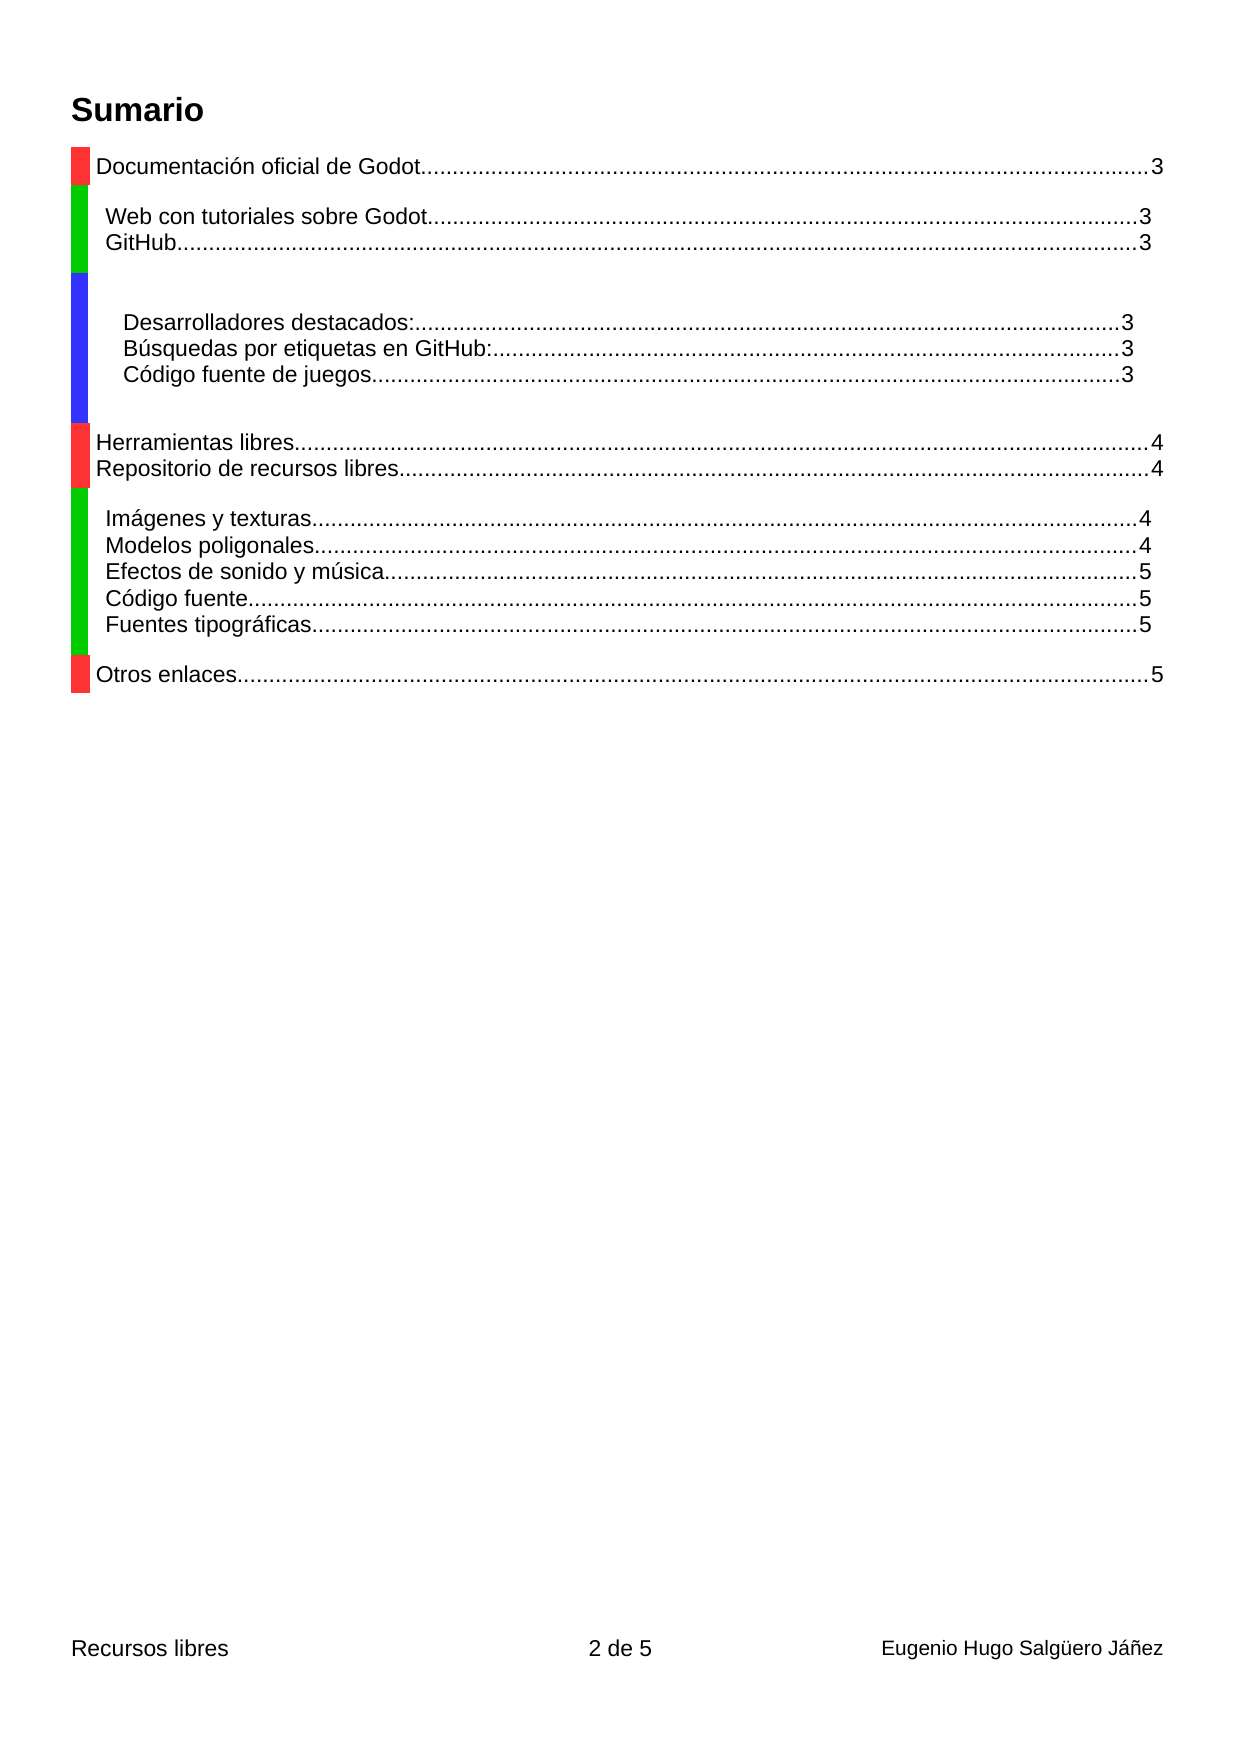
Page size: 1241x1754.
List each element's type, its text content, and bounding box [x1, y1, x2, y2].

text Desarrolladores destacados: 3 [88, 273, 1169, 335]
text Efectos de sonido y música 5 [88, 558, 1169, 584]
text Documentación oficial de Godot 3 [90, 147, 1169, 185]
text Repositorio de recursos libres 4 [90, 455, 1169, 488]
text Imágenes y texturas 4 [88, 488, 1169, 532]
text Otros enlaces 5 [90, 655, 1169, 693]
text GitHub 3 [88, 229, 1169, 273]
text Búsquedas por etiquetas en GitHub: 3 [88, 335, 1169, 361]
text Código fuente de juegos 3 [88, 361, 1169, 423]
text Modelos poligonales 4 [88, 532, 1169, 558]
text Fuentes tipográficas 5 [88, 611, 1169, 655]
text Web con tutoriales sobre Godot 3 [88, 185, 1169, 229]
text Herramientas libres 4 [90, 423, 1169, 455]
subtitle Sumario [71, 90, 1169, 128]
text Código fuente 5 [88, 584, 1169, 611]
